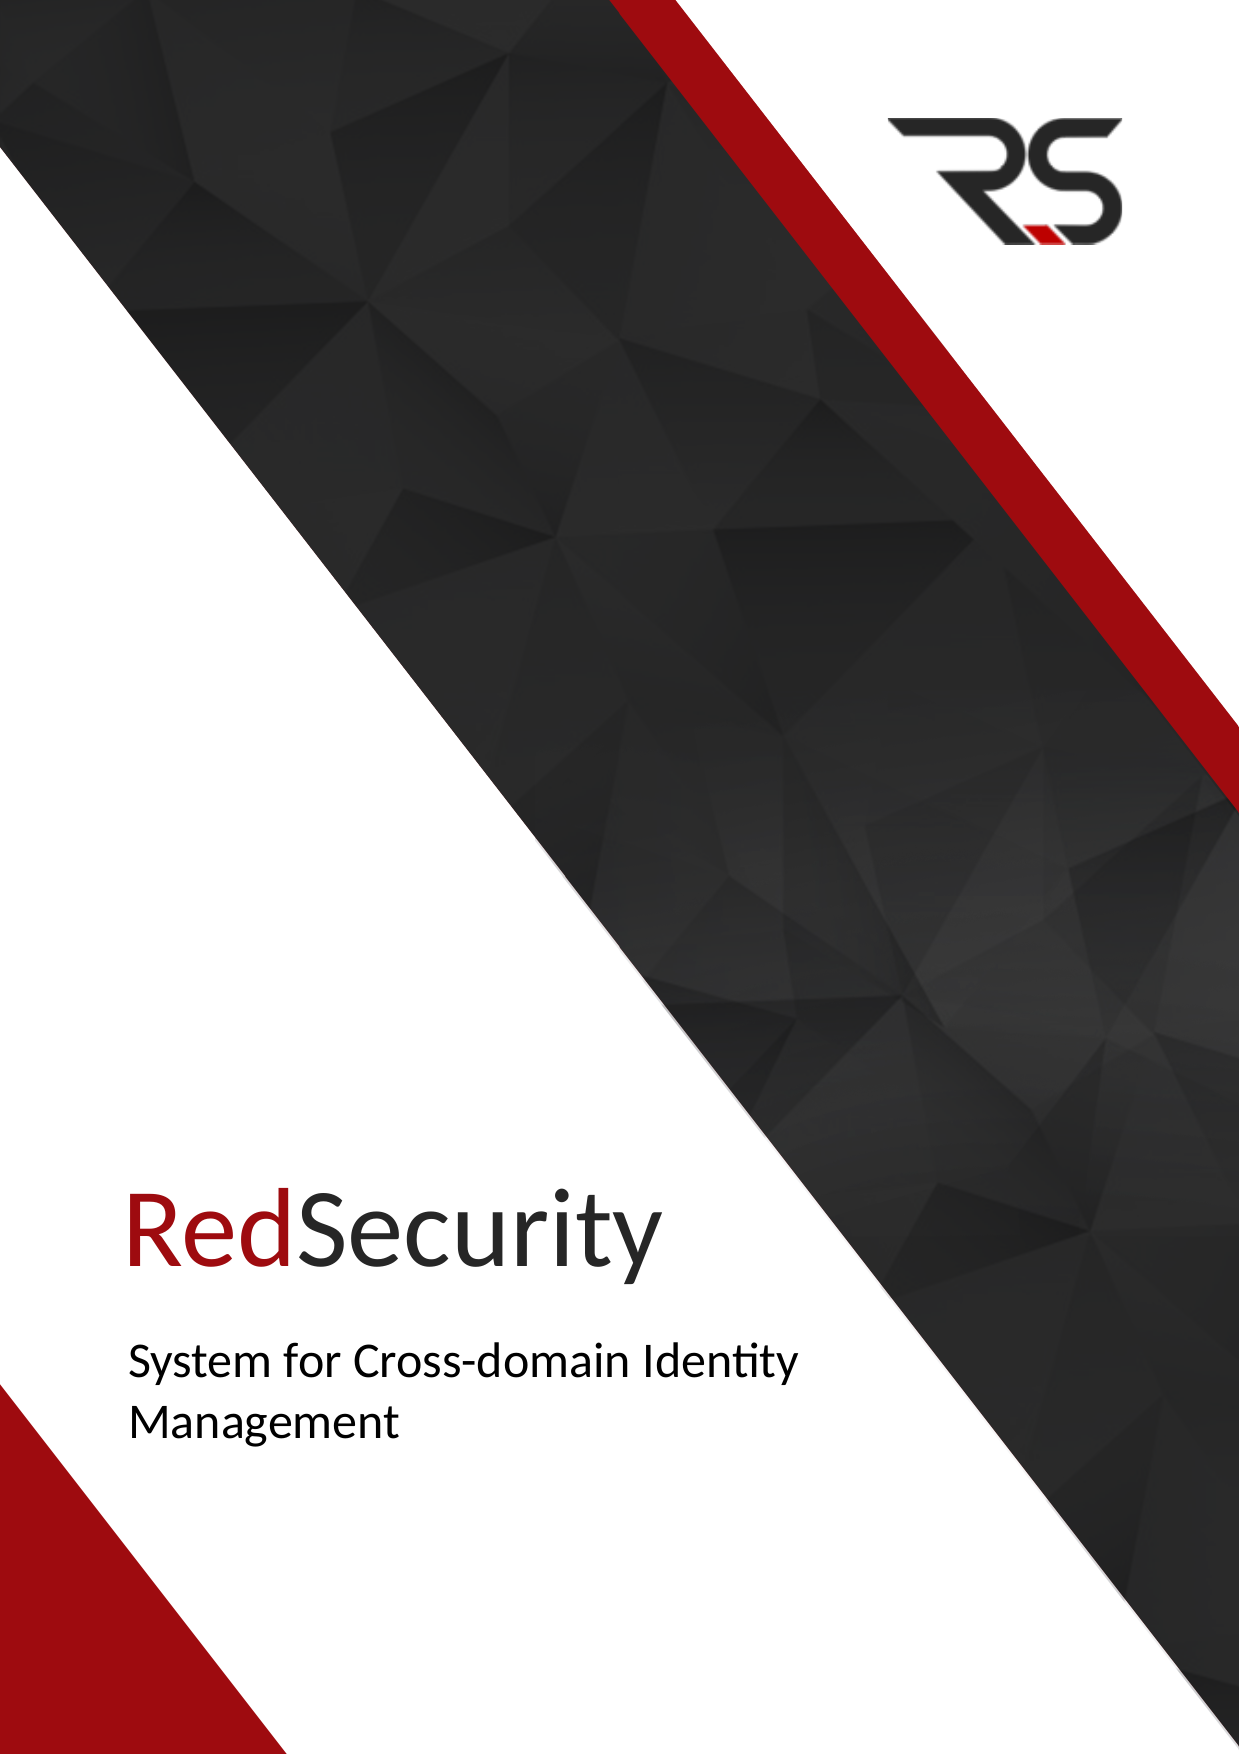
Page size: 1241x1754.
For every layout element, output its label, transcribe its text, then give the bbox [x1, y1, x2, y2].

picture [0, 0, 1239, 1754]
text System for Cross-domain Identity Management [128, 1329, 864, 1451]
text RedSecurity [122, 1157, 762, 1294]
